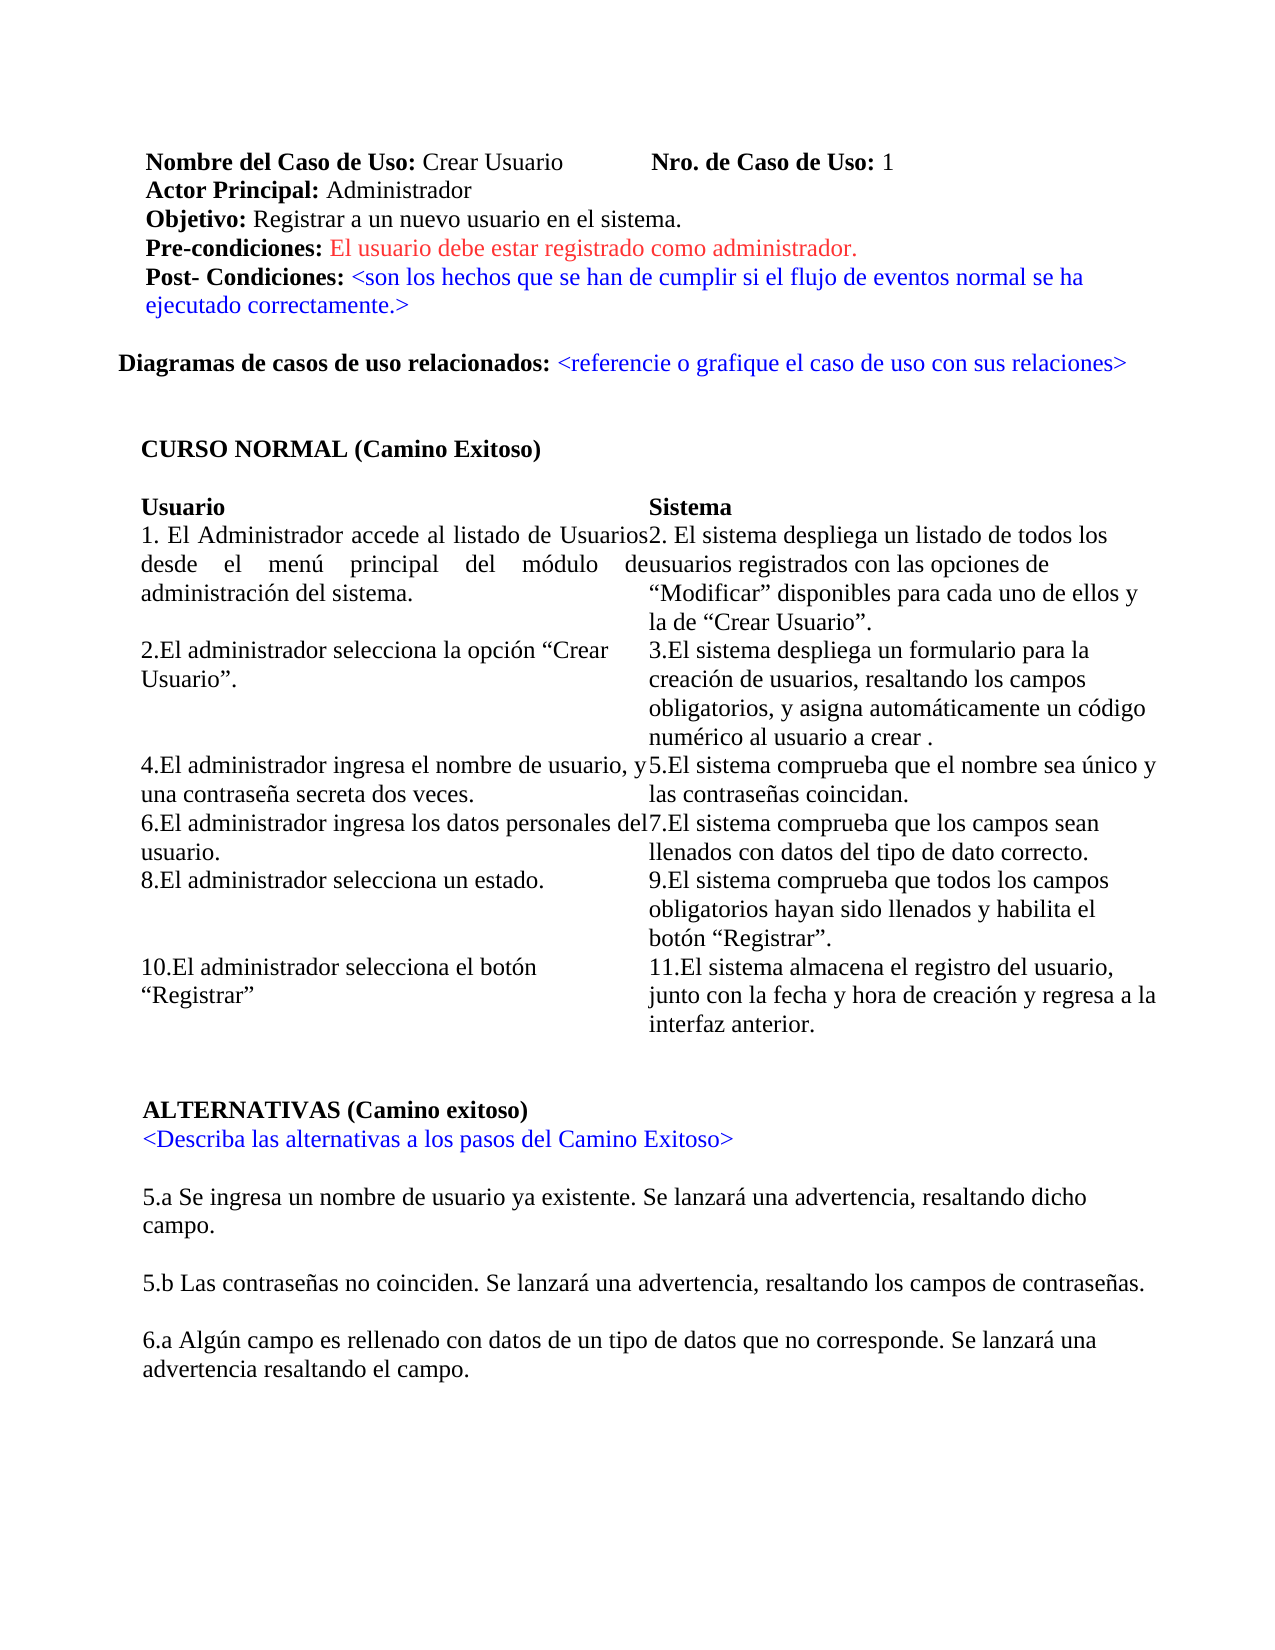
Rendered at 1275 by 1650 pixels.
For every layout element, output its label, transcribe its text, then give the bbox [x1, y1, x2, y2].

table_cell Pre-condiciones: El usuario debe estar registrado como administrador. [145, 233, 1157, 262]
table_header Nombre del Caso de Uso: Crear Usuario [145, 147, 651, 176]
table_cell Usuario [141, 492, 649, 521]
table_cell Post- Condiciones: <son los hechos que se han de cumplir si el flujo de eventos normal se ha ejecutado correctamente.> [145, 262, 1157, 319]
table_cell 9.El sistema comprueba que todos los campos obligatorios hayan sido llenados y habilita el botón “Registrar”. [649, 866, 1157, 952]
table_cell 10.El administrador selecciona el botón “Registrar” [141, 952, 649, 1038]
table_cell 2.El administrador selecciona la opción “Crear Usuario”. [141, 636, 649, 751]
table_cell Sistema [649, 492, 1157, 521]
text Diagramas de casos de uso relacionados: <referencie o grafique el caso de uso con sus relaciones> [118, 348, 1157, 377]
table_cell <Describa las alternativas a los pasos del Camino Exitoso> 5.a Se ingresa un nombre de usuario ya existente. Se lanzará una advertencia, resaltando dicho campo. 5.b Las contraseñas no coinciden. Se lanzará una advertencia, resaltando los campos de contraseñas. 6.a Algún campo es rellenado con datos de un tipo de datos que no corresponde. Se lanzará una advertencia resaltando el campo. [142, 1124, 1157, 1412]
table_cell Objetivo: Registrar a un nuevo usuario en el sistema. [145, 204, 1157, 233]
table_cell 4.El administrador ingresa el nombre de usuario, y una contraseña secreta dos veces. [141, 751, 649, 808]
table_header CURSO NORMAL (Camino Exitoso) [141, 434, 1157, 492]
table_cell 8.El administrador selecciona un estado. [141, 866, 649, 952]
table_cell 5.El sistema comprueba que el nombre sea único y las contraseñas coincidan. [649, 751, 1157, 808]
table_header ALTERNATIVAS (Camino exitoso) [142, 1096, 1157, 1124]
table_cell 3.El sistema despliega un formulario para la creación de usuarios, resaltando los campos obligatorios, y asigna automáticamente un código numérico al usuario a crear . [649, 636, 1157, 751]
table_cell 2. El sistema despliega un listado de todos los usuarios registrados con las opciones de “Modificar” disponibles para cada uno de ellos y la de “Crear Usuario”. [649, 521, 1157, 636]
table_cell 7.El sistema comprueba que los campos sean llenados con datos del tipo de dato correcto. [649, 808, 1157, 866]
table_cell 11.El sistema almacena el registro del usuario, junto con la fecha y hora de creación y regresa a la interfaz anterior. [649, 952, 1157, 1038]
table_header Nro. de Caso de Uso: 1 [651, 147, 1157, 176]
table_cell 6.El administrador ingresa los datos personales del usuario. [141, 808, 649, 866]
table_cell Actor Principal: Administrador [145, 176, 1157, 204]
table_cell 1. El Administrador accede al listado de Usuarios desde el menú principal del módulo de administración del sistema. [141, 521, 649, 636]
